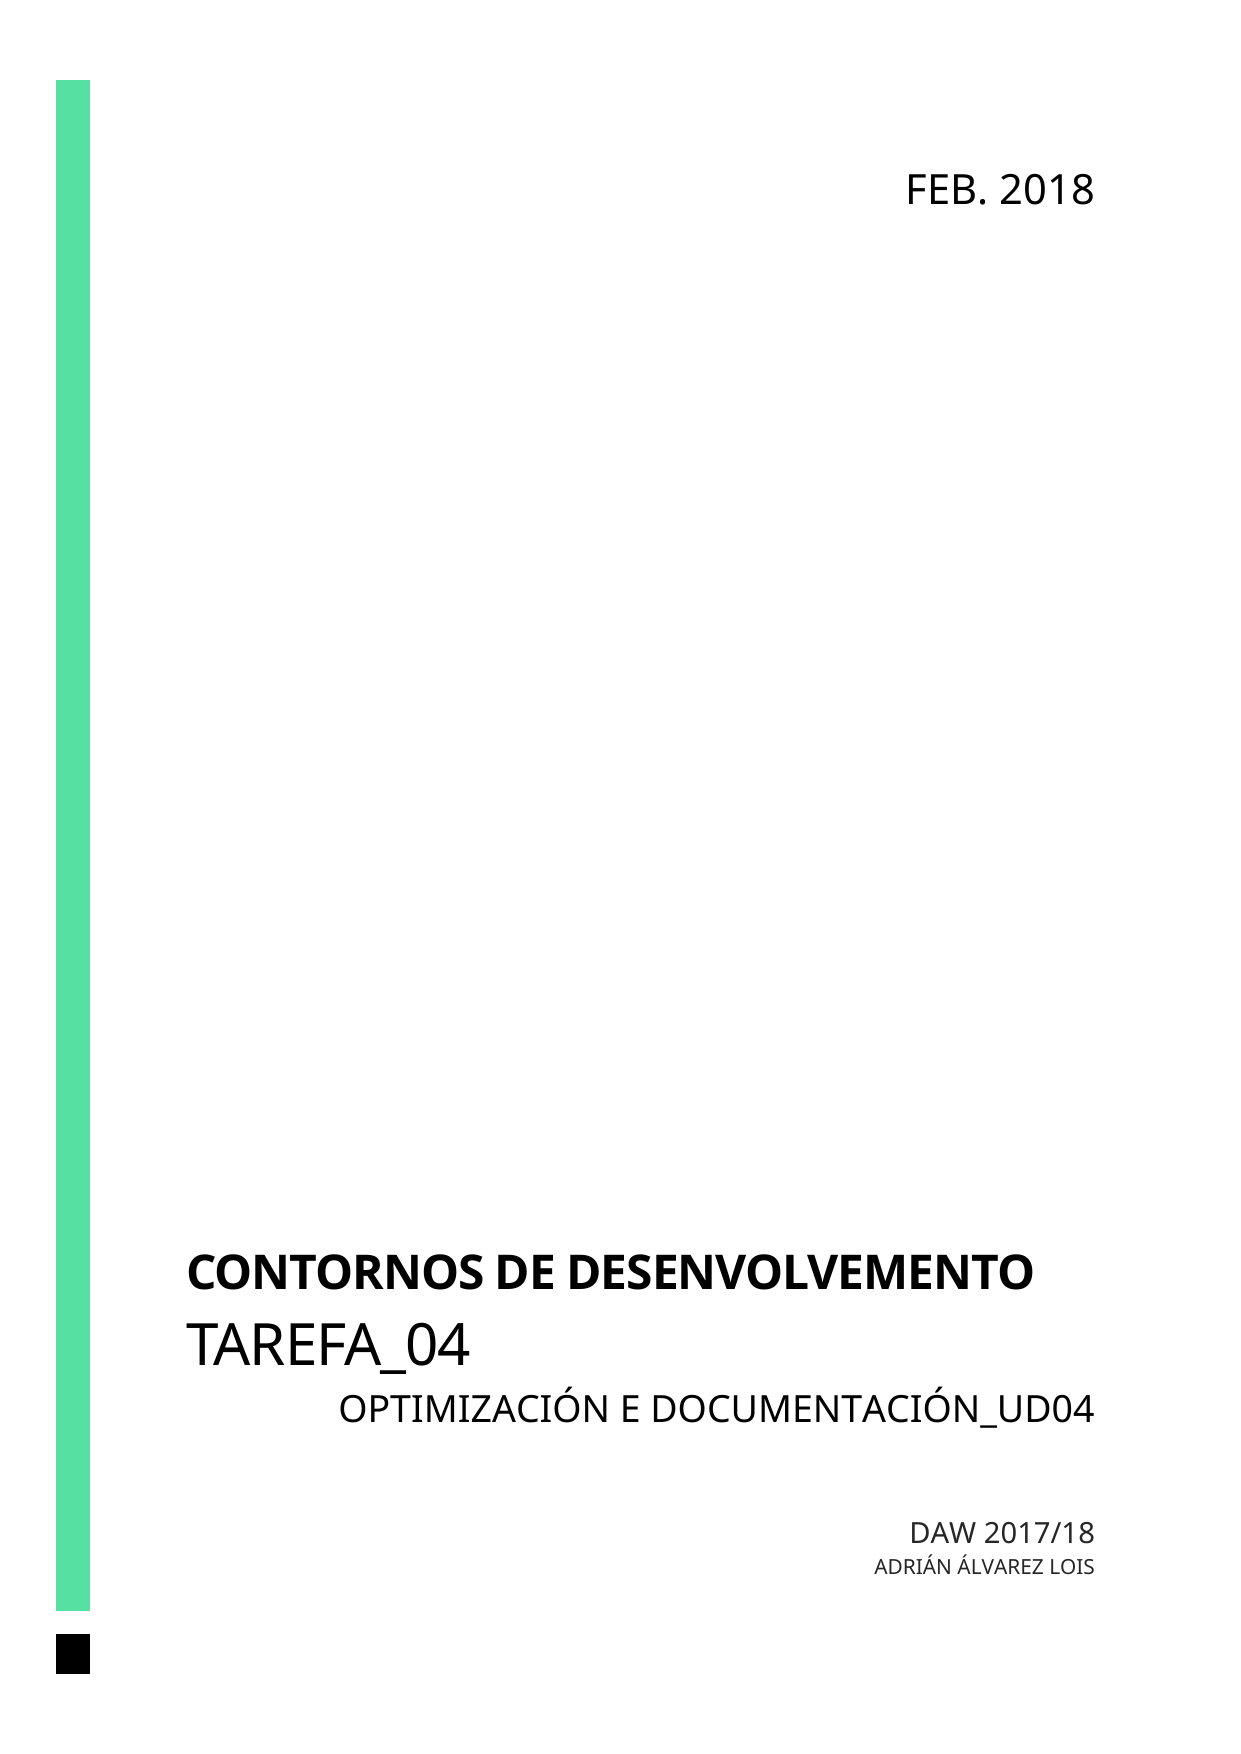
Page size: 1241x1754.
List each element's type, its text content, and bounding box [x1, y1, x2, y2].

text DAW 2017/18 [186, 1512, 1095, 1552]
subtitle CONTORNOS DE DESENVOLVEMENTO TAREFA_04 [186, 1238, 1095, 1383]
text feb. 2018 [186, 159, 1095, 211]
text ADRIÁN ÁLVAREZ LOIS [186, 1552, 1095, 1581]
text OPTIMIZACIÓN E DOCUMENTACIÓN_UD04 [186, 1383, 1095, 1434]
